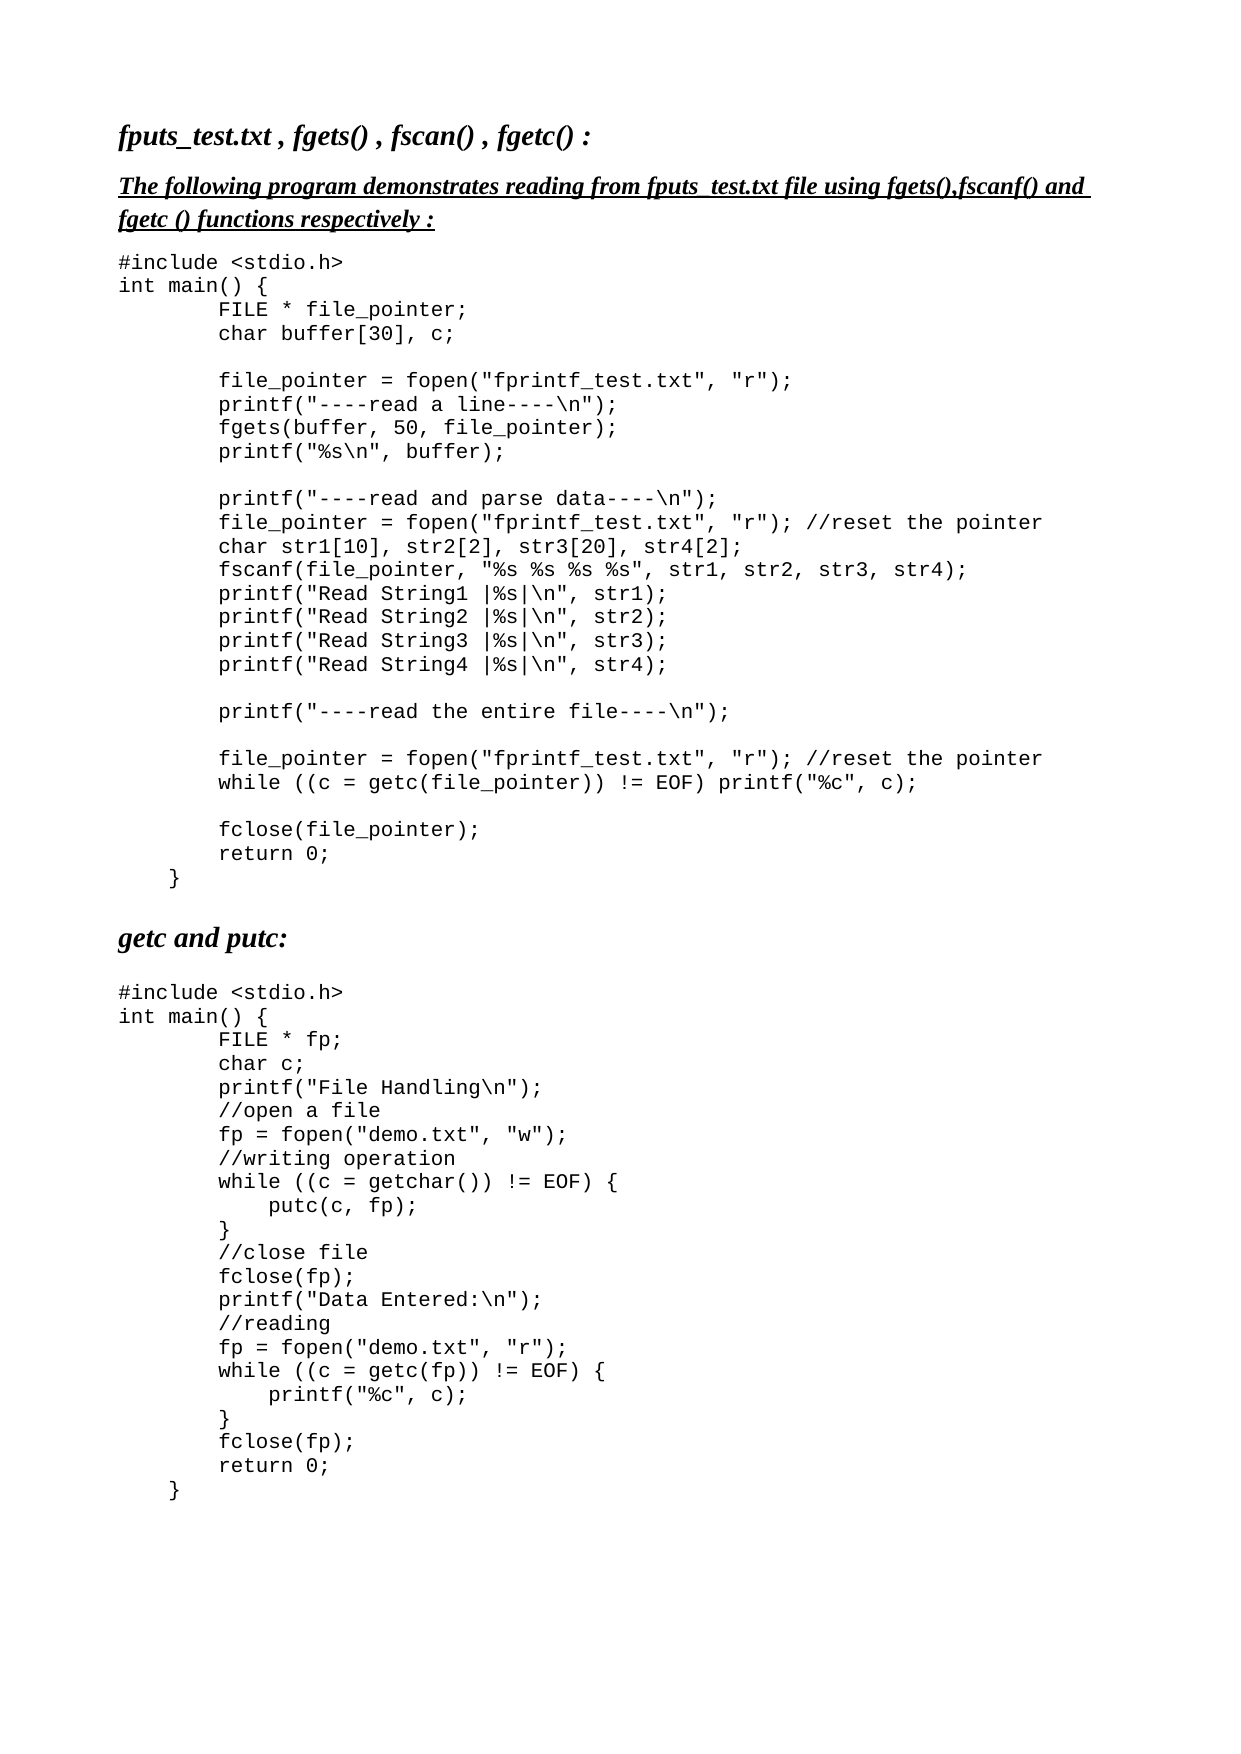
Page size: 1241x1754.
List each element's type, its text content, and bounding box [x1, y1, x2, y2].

text printf("Read String3 |%s|\n", str3); [118, 630, 1122, 654]
text fp = fopen("demo.txt", "r"); [118, 1337, 1122, 1360]
text printf("%s\n", buffer); [118, 441, 1122, 465]
text while ((c = getc(fp)) != EOF) { [118, 1360, 1122, 1384]
text The following program demonstrates reading from fputs_test.txt file using fgets(),fscanf() and fgetc () functions respectively : [118, 171, 1122, 233]
text while ((c = getchar()) != EOF) { [118, 1171, 1122, 1195]
text fclose(fp); [118, 1266, 1122, 1289]
text char str1[10], str2[2], str3[20], str4[2]; [118, 536, 1122, 559]
text fgets(buffer, 50, file_pointer); [118, 417, 1122, 441]
text int main() { [118, 1006, 1122, 1029]
text fp = fopen("demo.txt", "w"); [118, 1124, 1122, 1148]
text //writing operation [118, 1148, 1122, 1171]
text printf("----read the entire file----\n"); [118, 701, 1122, 725]
text char buffer[30], c; [118, 323, 1122, 346]
text printf("%c", c); [118, 1384, 1122, 1408]
text fclose(fp); [118, 1431, 1122, 1455]
text fclose(file_pointer); [118, 819, 1122, 843]
text } [118, 867, 1122, 890]
text fscanf(file_pointer, "%s %s %s %s", str1, str2, str3, str4); [118, 559, 1122, 583]
text printf("----read and parse data----\n"); [118, 488, 1122, 512]
text FILE * file_pointer; [118, 299, 1122, 323]
text fputs_test.txt , fgets() , fscan() , fgetc() : [118, 118, 1122, 152]
text printf("File Handling\n"); [118, 1077, 1122, 1100]
text #include <stdio.h> [118, 982, 1122, 1006]
text FILE * fp; [118, 1029, 1122, 1053]
text printf("Read String4 |%s|\n", str4); [118, 654, 1122, 677]
text printf("Data Entered:\n"); [118, 1289, 1122, 1313]
text } [118, 1479, 1122, 1502]
text } [118, 1408, 1122, 1431]
text } [118, 1218, 1122, 1242]
text return 0; [118, 843, 1122, 867]
text getc and putc: [118, 920, 1122, 953]
text printf("Read String2 |%s|\n", str2); [118, 607, 1122, 630]
text putc(c, fp); [118, 1195, 1122, 1218]
text file_pointer = fopen("fprintf_test.txt", "r"); [118, 370, 1122, 394]
text //open a file [118, 1100, 1122, 1124]
text #include <stdio.h> [118, 252, 1122, 276]
text char c; [118, 1053, 1122, 1077]
text printf("Read String1 |%s|\n", str1); [118, 583, 1122, 607]
text printf("----read a line----\n"); [118, 394, 1122, 417]
text file_pointer = fopen("fprintf_test.txt", "r"); //reset the pointer [118, 748, 1122, 772]
text //close file [118, 1242, 1122, 1266]
text while ((c = getc(file_pointer)) != EOF) printf("%c", c); [118, 772, 1122, 796]
text return 0; [118, 1455, 1122, 1479]
text int main() { [118, 276, 1122, 299]
text file_pointer = fopen("fprintf_test.txt", "r"); //reset the pointer [118, 512, 1122, 536]
text //reading [118, 1313, 1122, 1337]
